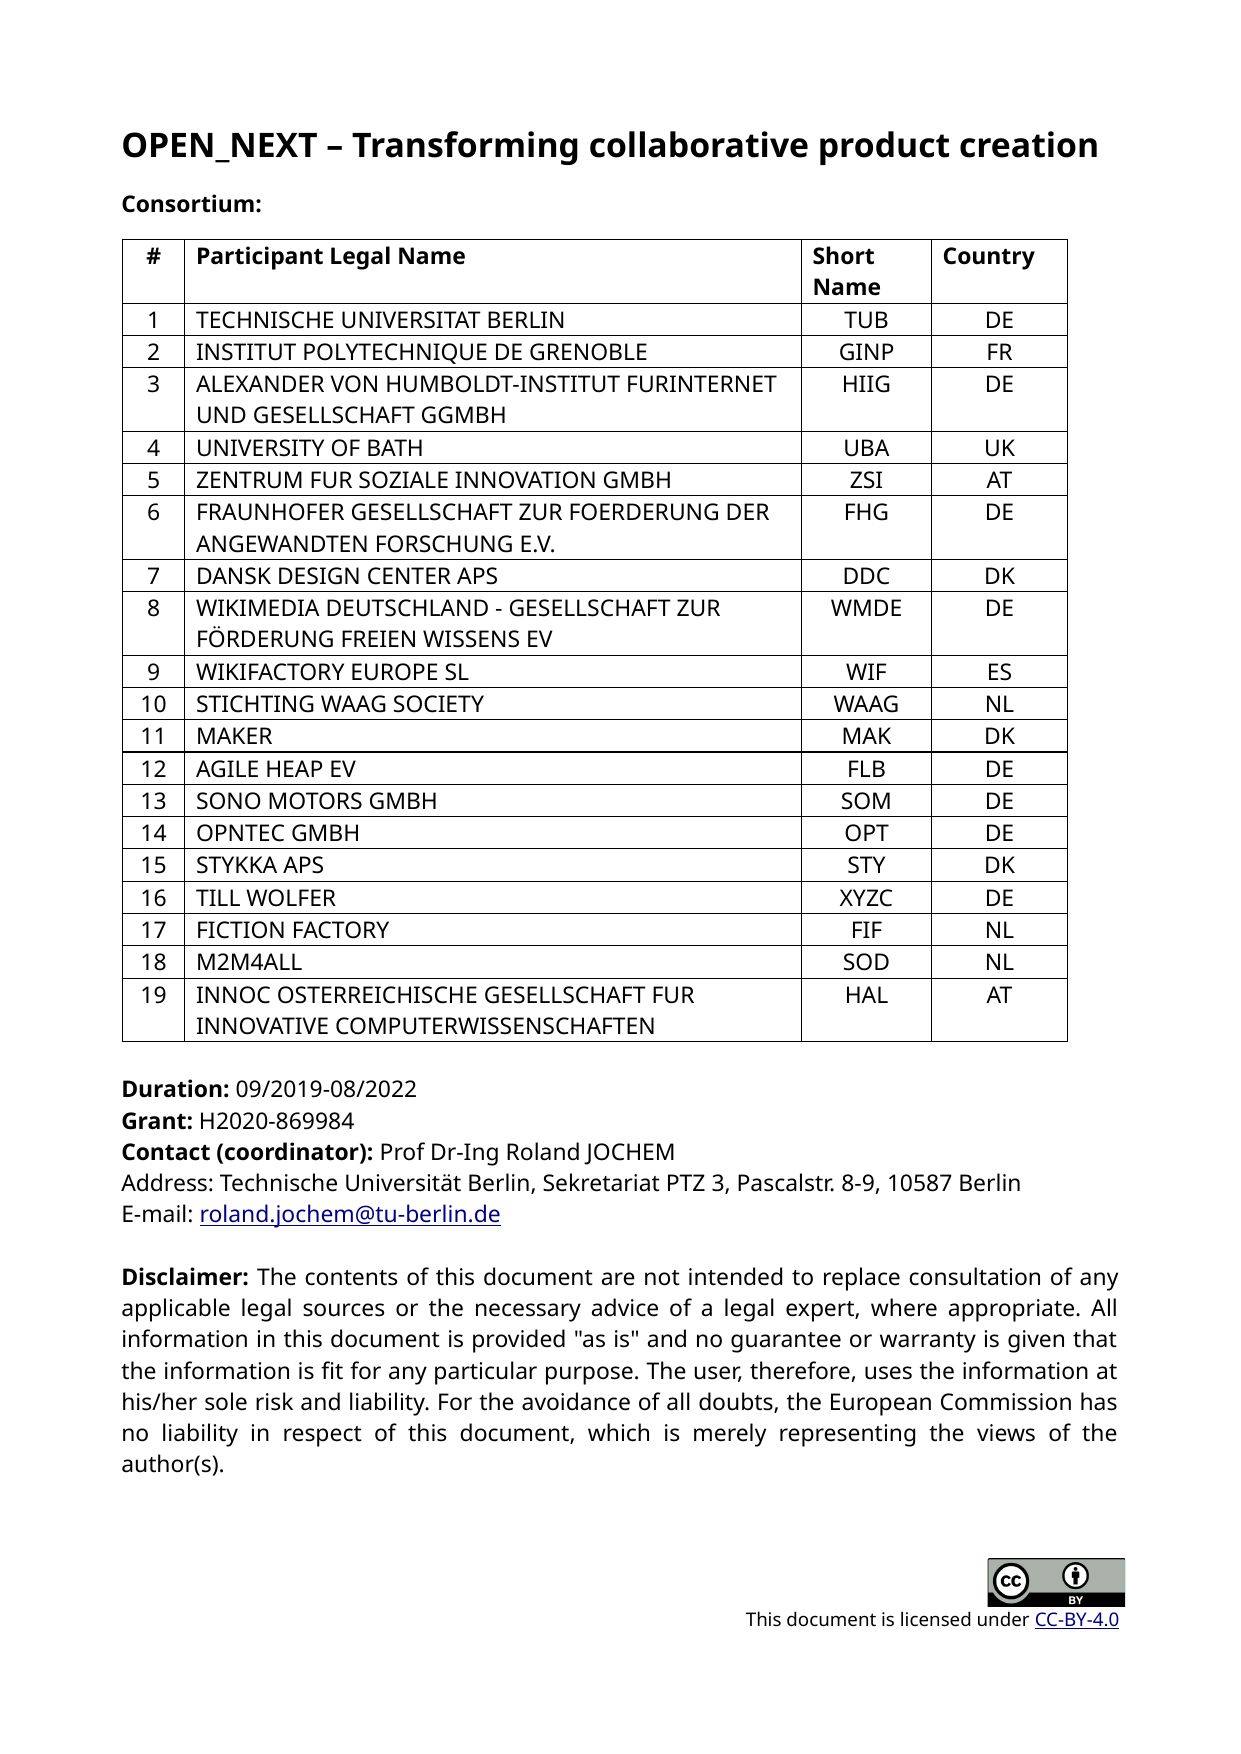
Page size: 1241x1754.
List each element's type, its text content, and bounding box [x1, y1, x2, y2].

table_cell 4 [123, 432, 184, 463]
table_cell 17 [123, 914, 184, 945]
table_cell DE [932, 496, 1067, 559]
table_cell FRAUNHOFER GESELLSCHAFT ZUR FOERDERUNG DER ANGEWANDTEN FORSCHUNG E.V. [185, 496, 801, 559]
table_cell 3 [123, 368, 184, 431]
table_cell TUB [802, 304, 931, 335]
table_cell 6 [123, 496, 184, 559]
table_cell 13 [123, 785, 184, 816]
table_cell DE [932, 882, 1067, 913]
table_cell WMDE [802, 592, 931, 654]
table_cell 12 [123, 753, 184, 784]
table_cell UBA [802, 432, 931, 463]
table_cell WIF [802, 656, 931, 687]
table_cell ALEXANDER VON HUMBOLDT-INSTITUT FURINTERNET UND GESELLSCHAFT GGMBH [185, 368, 801, 431]
table_cell ZENTRUM FUR SOZIALE INNOVATION GMBH [185, 464, 801, 495]
table_cell FIF [802, 914, 931, 945]
table_cell FHG [802, 496, 931, 559]
table_cell 2 [123, 336, 184, 367]
table_cell NL [932, 946, 1067, 977]
table_cell FICTION FACTORY [185, 914, 801, 945]
table_cell TECHNISCHE UNIVERSITAT BERLIN [185, 304, 801, 335]
table_cell DE [932, 592, 1067, 654]
text Duration: 09/2019-08/2022 [121, 1073, 1119, 1104]
table_cell DE [932, 368, 1067, 431]
text E-mail: roland.jochem@tu-berlin.de [121, 1198, 1119, 1229]
table_cell 1 [123, 304, 184, 335]
table_cell 19 [123, 979, 184, 1041]
table_cell XYZC [802, 882, 931, 913]
table_cell STICHTING WAAG SOCIETY [185, 688, 801, 719]
text OPEN_NEXT – Transforming collaborative product creation [121, 121, 1119, 167]
table_cell ES [932, 656, 1067, 687]
table_cell WAAG [802, 688, 931, 719]
table_cell HAL [802, 979, 931, 1041]
table_cell OPT [802, 817, 931, 848]
table_cell MAKER [185, 720, 801, 751]
table_cell WIKIFACTORY EUROPE SL [185, 656, 801, 687]
table_header Country [932, 240, 1067, 302]
table_cell AT [932, 464, 1067, 495]
table_cell 18 [123, 946, 184, 977]
table_cell INNOC OSTERREICHISCHE GESELLSCHAFT FUR INNOVATIVE COMPUTERWISSENSCHAFTEN [185, 979, 801, 1041]
table_cell 16 [123, 882, 184, 913]
text Disclaimer: The contents of this document are not intended to replace consultation of any applicable legal sources or the necessary advice of a legal expert, where appropriate. All information in this document is provided "as is" and no guarantee or warranty is given that the information is fit for any particular purpose. The user, therefore, uses the information at his/her sole risk and liability. For the avoidance of all doubts, the European Commission has no liability in respect of this document, which is merely representing the views of the author(s). [121, 1261, 1119, 1479]
table_cell AGILE HEAP EV [185, 753, 801, 784]
table_cell 15 [123, 849, 184, 881]
text Contact (coordinator): Prof Dr-Ing Roland JOCHEM [121, 1136, 1119, 1167]
picture [987, 1558, 1125, 1607]
table_cell DK [932, 720, 1067, 751]
table_cell 5 [123, 464, 184, 495]
table_cell NL [932, 688, 1067, 719]
table_cell 10 [123, 688, 184, 719]
table_cell M2M4ALL [185, 946, 801, 977]
table_cell DDC [802, 560, 931, 591]
table_cell SOM [802, 785, 931, 816]
table_cell SONO MOTORS GMBH [185, 785, 801, 816]
table_cell FLB [802, 753, 931, 784]
table_cell DANSK DESIGN CENTER APS [185, 560, 801, 591]
table_cell INSTITUT POLYTECHNIQUE DE GRENOBLE [185, 336, 801, 367]
table_cell STY [802, 849, 931, 881]
table_cell OPNTEC GMBH [185, 817, 801, 848]
table_cell UK [932, 432, 1067, 463]
table_cell 7 [123, 560, 184, 591]
table_cell DK [932, 560, 1067, 591]
table_cell HIIG [802, 368, 931, 431]
table_cell DE [932, 785, 1067, 816]
table_cell WIKIMEDIA DEUTSCHLAND - GESELLSCHAFT ZUR FÖRDERUNG FREIEN WISSENS EV [185, 592, 801, 654]
table_cell STYKKA APS [185, 849, 801, 881]
table_cell DK [932, 849, 1067, 881]
table_cell DE [932, 753, 1067, 784]
text Grant: H2020-869984 [121, 1104, 1119, 1136]
table_cell MAK [802, 720, 931, 751]
table_cell ZSI [802, 464, 931, 495]
table_cell UNIVERSITY OF BATH [185, 432, 801, 463]
table_cell DE [932, 304, 1067, 335]
table_cell SOD [802, 946, 931, 977]
text Consortium: [121, 188, 1119, 220]
table_cell 8 [123, 592, 184, 654]
table_cell DE [932, 817, 1067, 848]
table_cell NL [932, 914, 1067, 945]
table_cell TILL WOLFER [185, 882, 801, 913]
table_cell FR [932, 336, 1067, 367]
table_cell GINP [802, 336, 931, 367]
table_header Short Name [802, 240, 931, 302]
table_header Participant Legal Name [185, 240, 801, 302]
table_cell 11 [123, 720, 184, 751]
table_cell AT [932, 979, 1067, 1041]
table_header # [123, 240, 184, 302]
table_cell 9 [123, 656, 184, 687]
text Address: Technische Universität Berlin, Sekretariat PTZ 3, Pascalstr. 8-9, 10587 Berlin [121, 1167, 1119, 1198]
table_cell 14 [123, 817, 184, 848]
